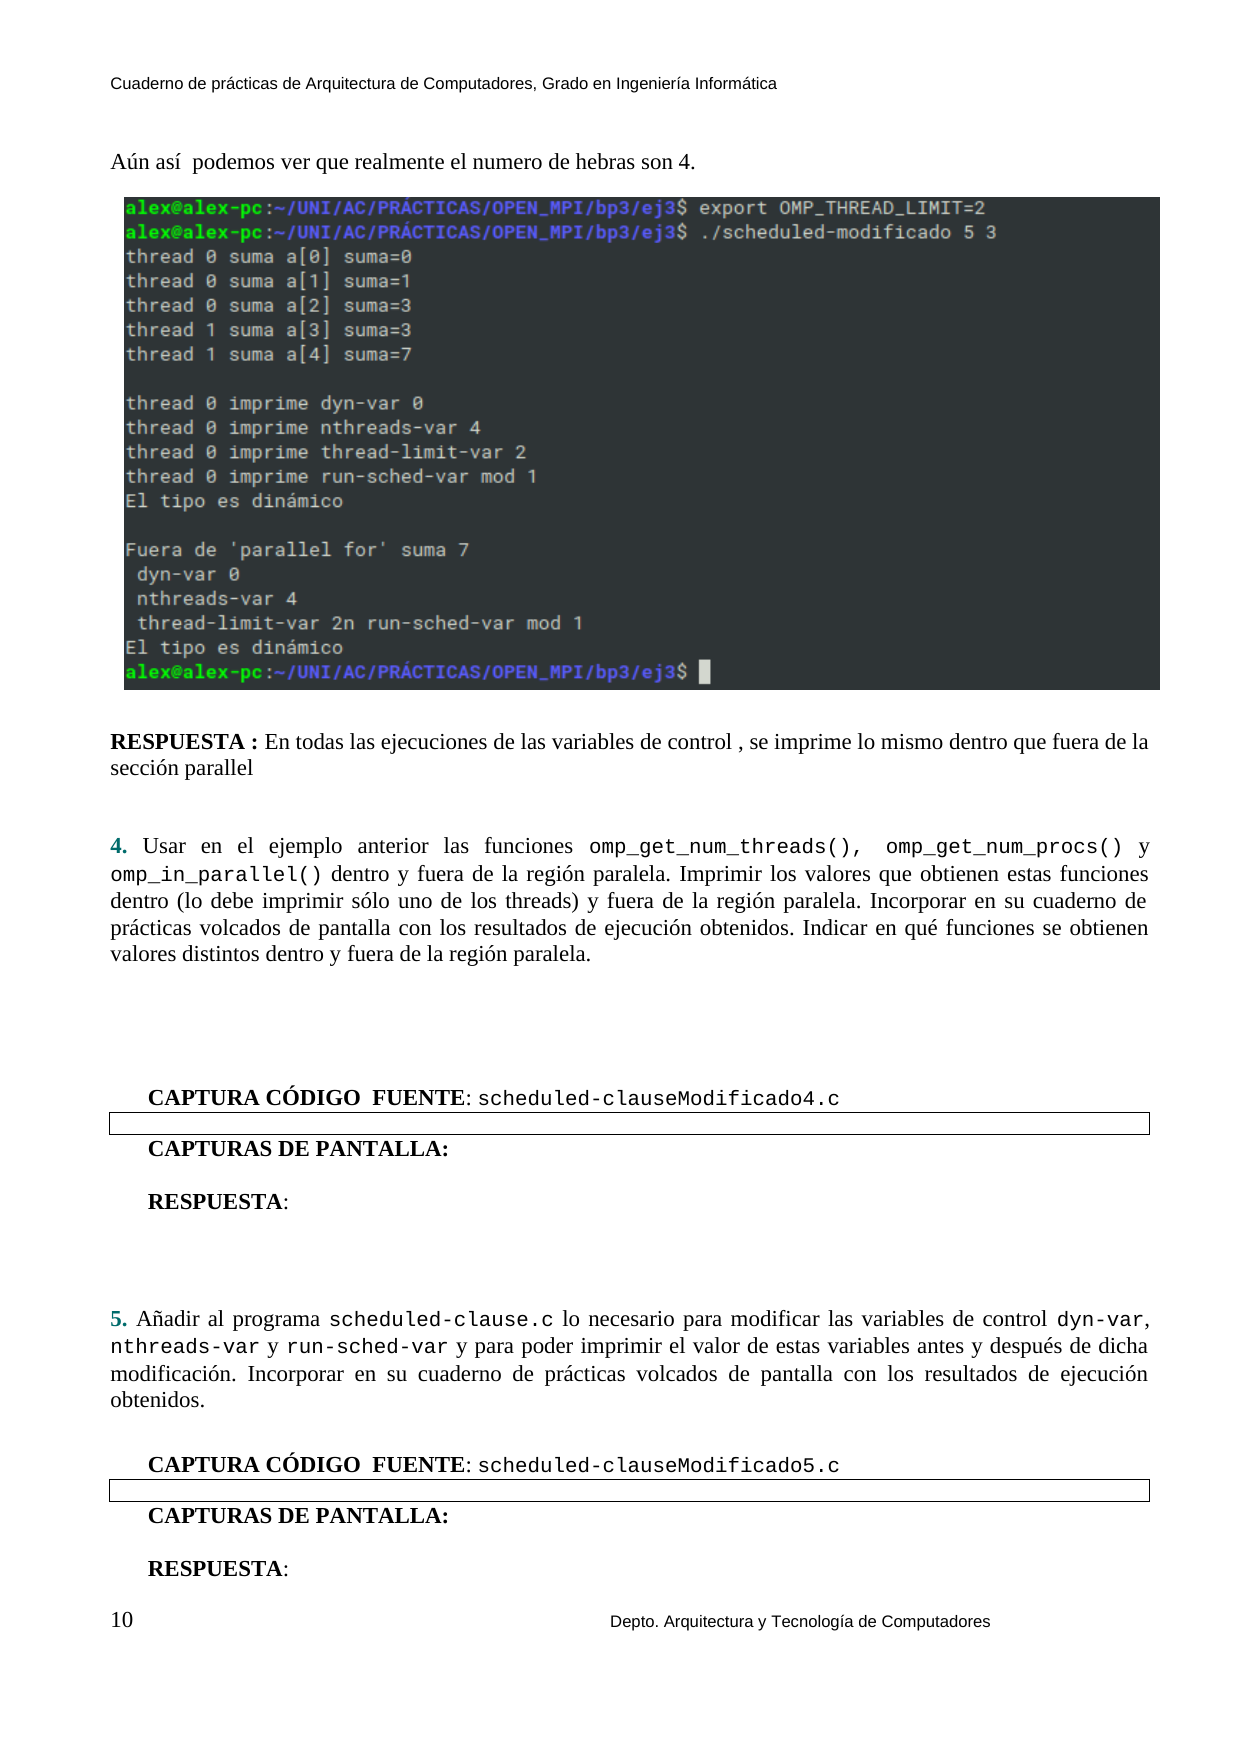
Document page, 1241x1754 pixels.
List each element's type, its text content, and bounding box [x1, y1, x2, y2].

text RESPUESTA: [148, 1188, 1150, 1214]
text RESPUESTA: [148, 1555, 1150, 1581]
text CAPTURA CÓDIGO FUENTE: scheduled-clauseModificado4.c [148, 1084, 1150, 1112]
table_header [110, 1480, 1149, 1501]
list 4. Usar en el ejemplo anterior las funciones omp_get_num_threads(), omp_get_num_procs() y omp_in_parallel() dentro y fuera de la región paralela. Imprimir los valores que obtienen estas funciones dentro (lo debe imprimir sólo uno de los threads) y fuera de la región paralela. Incorporar en su cuaderno de prácticas volcados de pantalla con los resultados de ejecución obtenidos. Indicar en qué funciones se obtienen valores distintos dentro y fuera de la región paralela. [110, 832, 1150, 966]
text CAPTURA CÓDIGO FUENTE: scheduled-clauseModificado5.c [148, 1451, 1150, 1479]
picture [124, 197, 1160, 690]
list 5. Añadir al programa scheduled-clause.c lo necesario para modificar las variables de control dyn-var, nthreads-var y run-sched-var y para poder imprimir el valor de estas variables antes y después de dicha modificación. Incorporar en su cuaderno de prácticas volcados de pantalla con los resultados de ejecución obtenidos. [110, 1304, 1150, 1412]
list RESPUESTA : En todas las ejecuciones de las variables de control , se imprime lo mismo dentro que fuera de la sección parallel [110, 728, 1150, 781]
text CAPTURAS DE PANTALLA: [148, 1502, 1150, 1529]
table_header [110, 1113, 1149, 1134]
list Aún así podemos ver que realmente el numero de hebras son 4. [110, 148, 1150, 174]
text CAPTURAS DE PANTALLA: [148, 1135, 1150, 1162]
